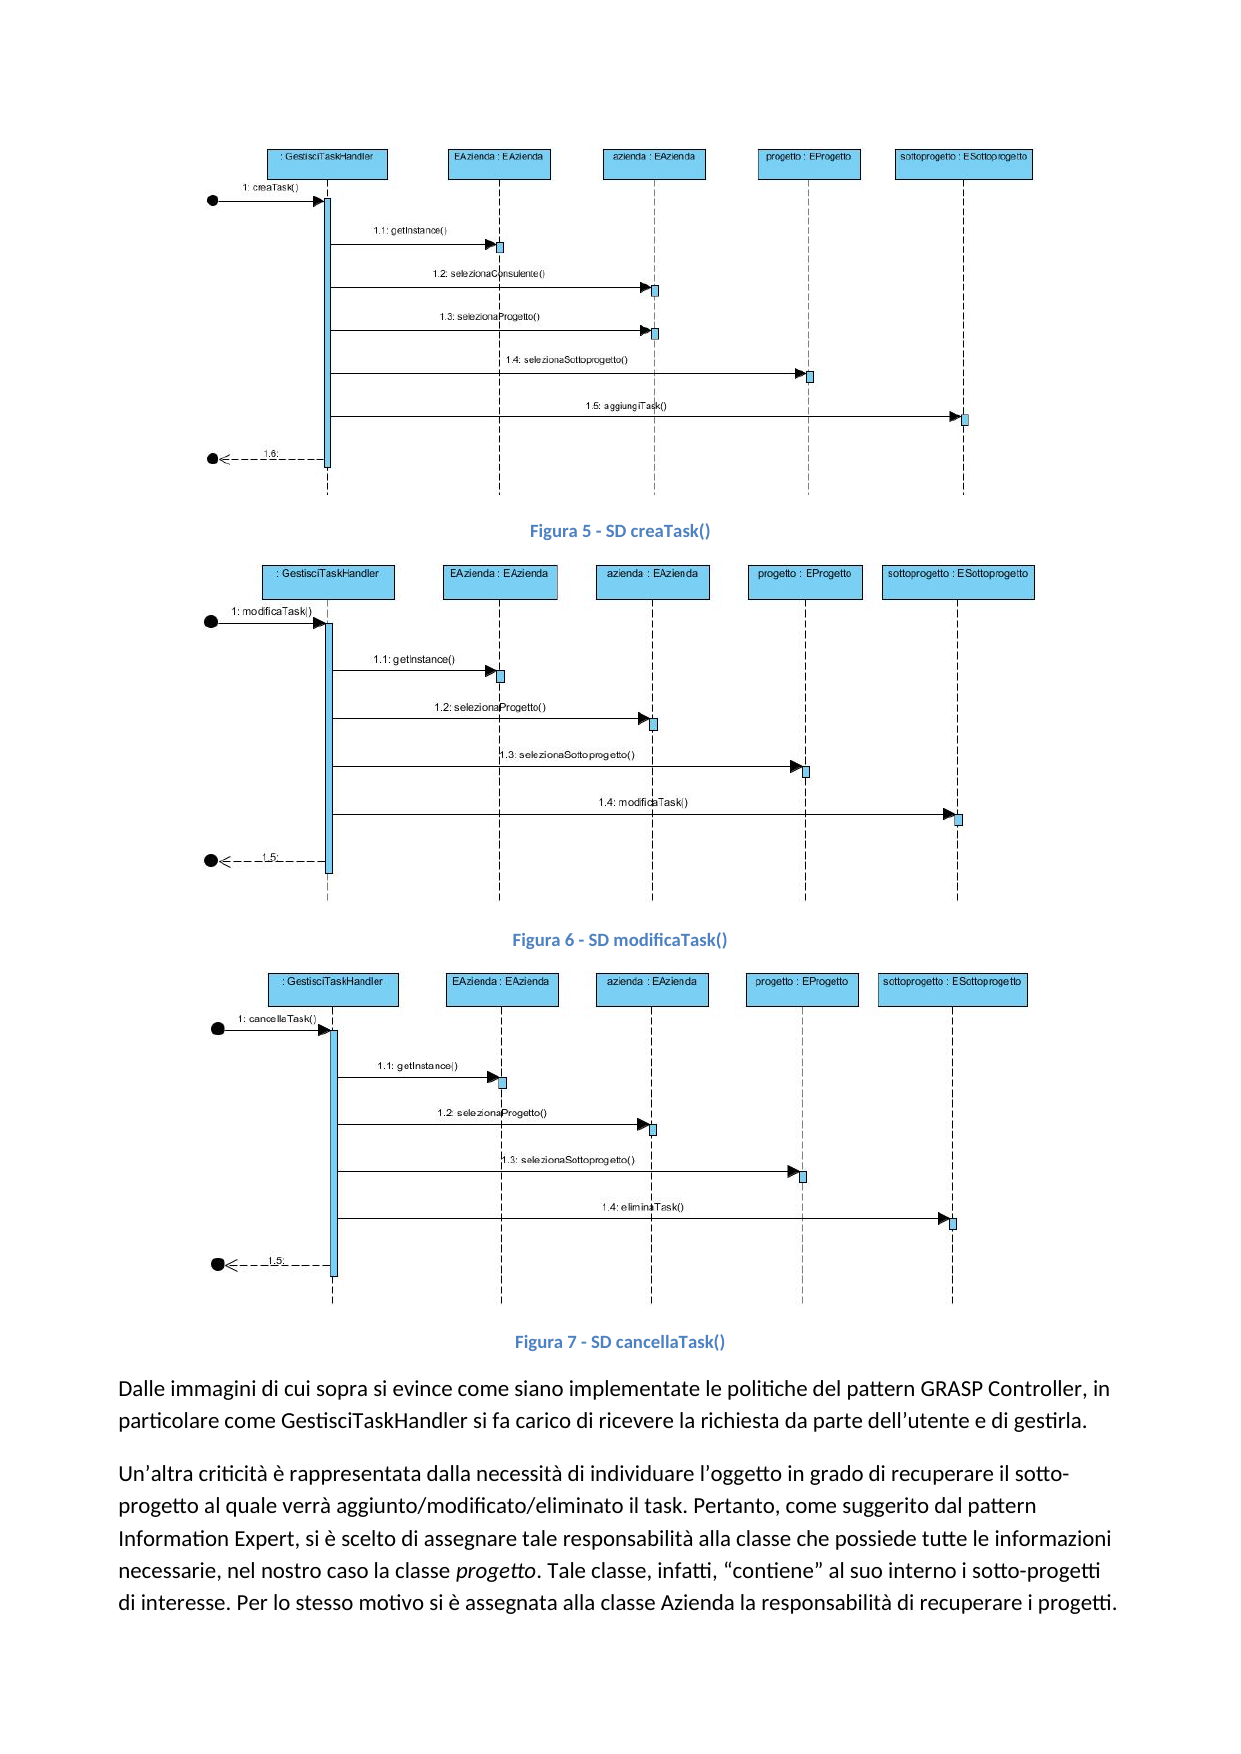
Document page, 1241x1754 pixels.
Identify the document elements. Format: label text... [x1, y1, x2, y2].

text Dalle immagini di cui sopra si evince come siano implementate le politiche del pattern GRASP Controller, in particolare come GestisciTaskHandler si fa carico di ricevere la richiesta da parte dell’utente e di gestirla. [118, 1374, 1122, 1434]
text Figura 5 - SD creaTask() [118, 520, 1122, 543]
text Figura 6 - SD modificaTask() [118, 928, 1122, 951]
text Un’altra criticità è rappresentata dalla necessità di individuare l’oggetto in grado di recuperare il sotto-progetto al quale verrà aggiunto/modificato/eliminato il task. Pertanto, come suggerito dal pattern Information Expert, si è scelto di assegnare tale responsabilità alla classe che possiede tutte le informazioni necessarie, nel nostro caso la classe progetto. Tale classe, infatti, “contiene” al suo interno i sotto-progetti di interesse. Per lo stesso motivo si è assegnata alla classe Azienda la responsabilità di recuperare i progetti. [118, 1459, 1122, 1616]
text Figura 7 - SD cancellaTask() [118, 1330, 1122, 1353]
